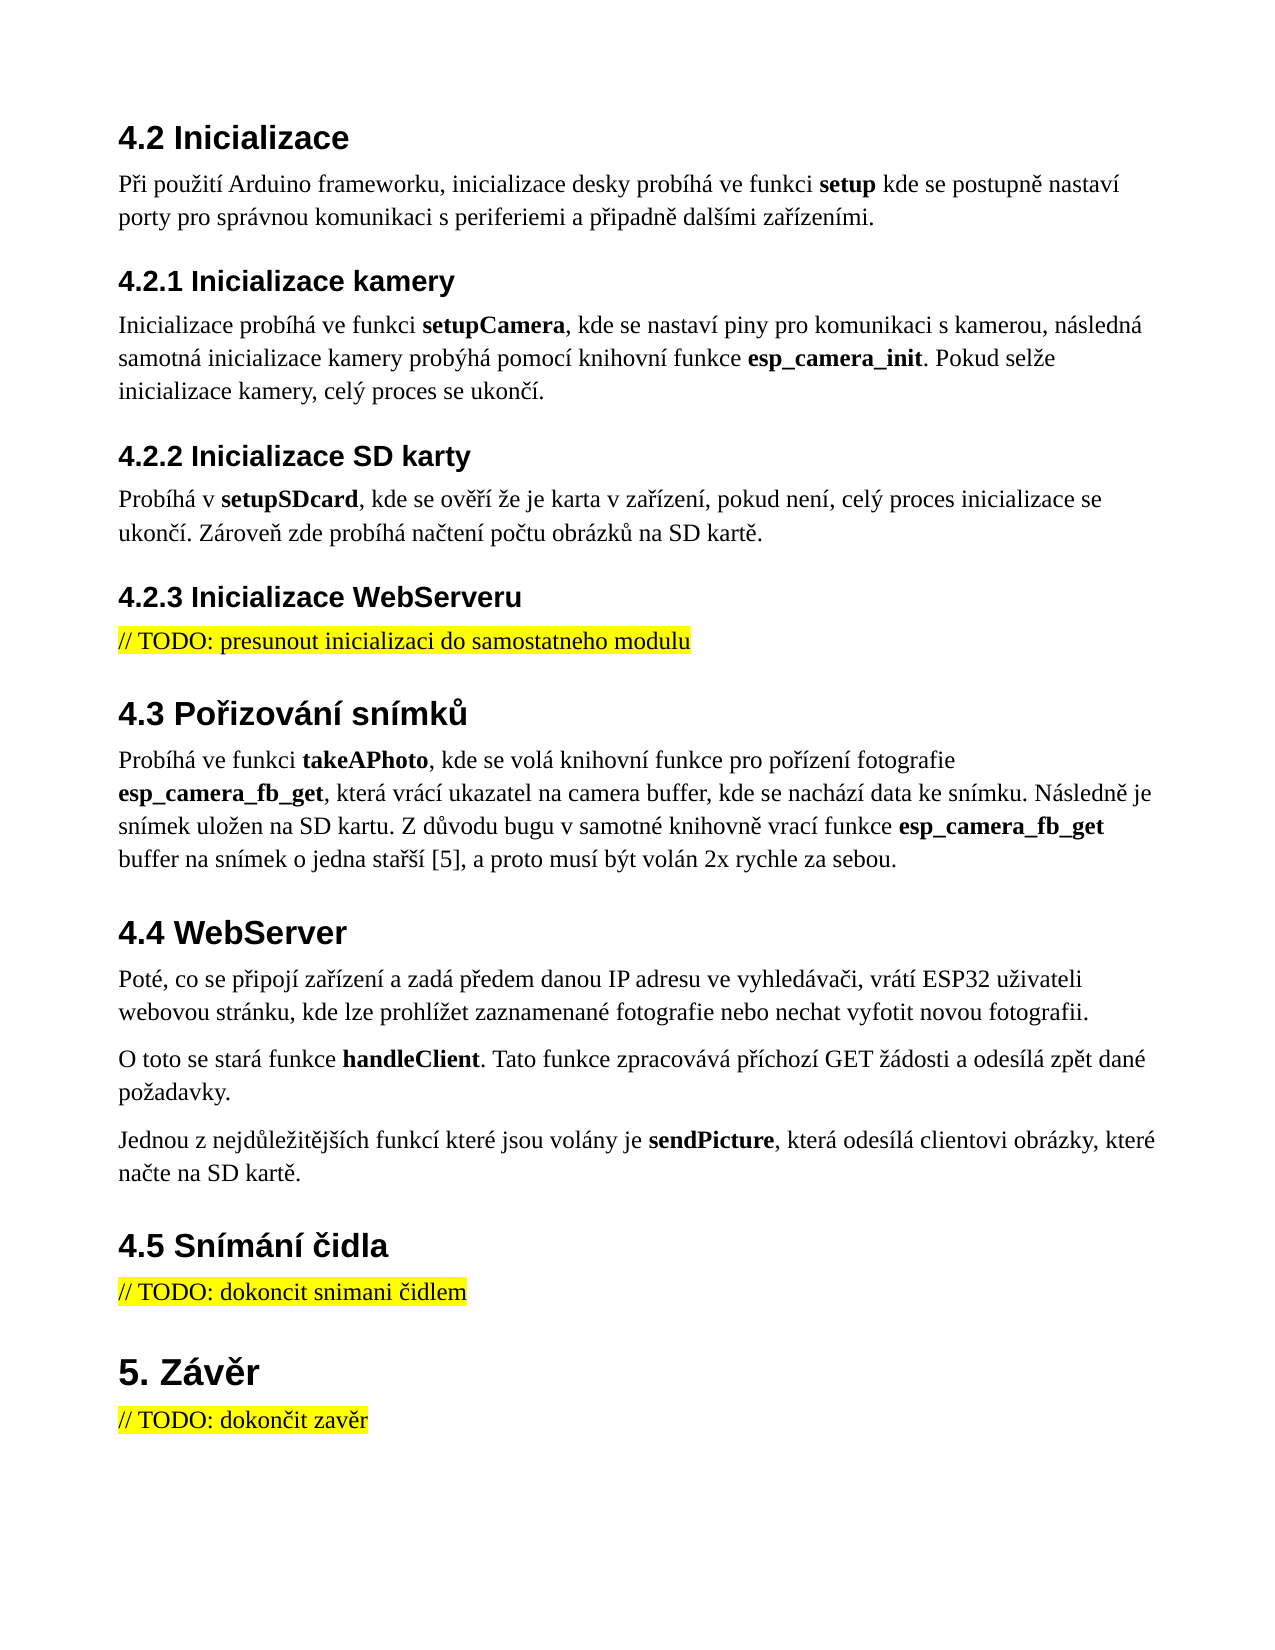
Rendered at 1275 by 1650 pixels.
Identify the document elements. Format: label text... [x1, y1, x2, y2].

subtitle 4.2 Inicializace [118, 118, 1157, 157]
subtitle 4.2.1 Inicializace kamery [118, 264, 1157, 298]
text // TODO: dokoncit snimani čidlem [118, 1277, 1157, 1306]
text O toto se stará funkce handleClient. Tato funkce zpracovává příchozí GET žádosti a odesílá zpět dané požadavky. [118, 1044, 1157, 1106]
text Jednou z nejdůležitějších funkcí které jsou volány je sendPicture, která odesílá clientovi obrázky, které načte na SD kartě. [118, 1125, 1157, 1187]
text Poté, co se připojí zařízení a zadá předem danou IP adresu ve vyhledávači, vrátí ESP32 uživateli webovou stránku, kde lze prohlížet zaznamenané fotografie nebo nechat vyfotit novou fotografii. [118, 964, 1157, 1025]
subtitle 4.5 Snímání čidla [118, 1226, 1157, 1265]
subtitle 5. Závěr [118, 1350, 1157, 1393]
subtitle 4.4 WebServer [118, 913, 1157, 951]
text Při použití Arduino frameworku, inicializace desky probíhá ve funkci setup kde se postupně nastaví porty pro správnou komunikaci s periferiemi a připadně dalšími zařízeními. [118, 169, 1157, 231]
text Probíhá ve funkci takeAPhoto, kde se volá knihovní funkce pro pořízení fotografie esp_camera_fb_get, která vrácí ukazatel na camera buffer, kde se nachází data ke snímku. Následně je snímek uložen na SD kartu. Z důvodu bugu v samotné knihovně vrací funkce esp_camera_fb_get buffer na snímek o jedna stařší [5], a proto musí být volán 2x rychle za sebou. [118, 745, 1157, 873]
text // TODO: presunout inicializaci do samostatneho modulu [118, 626, 1157, 654]
subtitle 4.3 Pořizování snímků [118, 694, 1157, 733]
subtitle 4.2.2 Inicializace SD karty [118, 438, 1157, 472]
text Probíhá v setupSDcard, kde se ověří že je karta v zařízení, pokud není, celý proces inicializace se ukončí. Zároveň zde probíhá načtení počtu obrázků na SD kartě. [118, 484, 1157, 546]
text // TODO: dokončit zavěr [118, 1406, 1157, 1434]
subtitle 4.2.3 Inicializace WebServeru [118, 580, 1157, 613]
text Inicializace probíhá ve funkci setupCamera, kde se nastaví piny pro komunikaci s kamerou, následná samotná inicializace kamery probýhá pomocí knihovní funkce esp_camera_init. Pokud selže inicializace kamery, celý proces se ukončí. [118, 310, 1157, 405]
